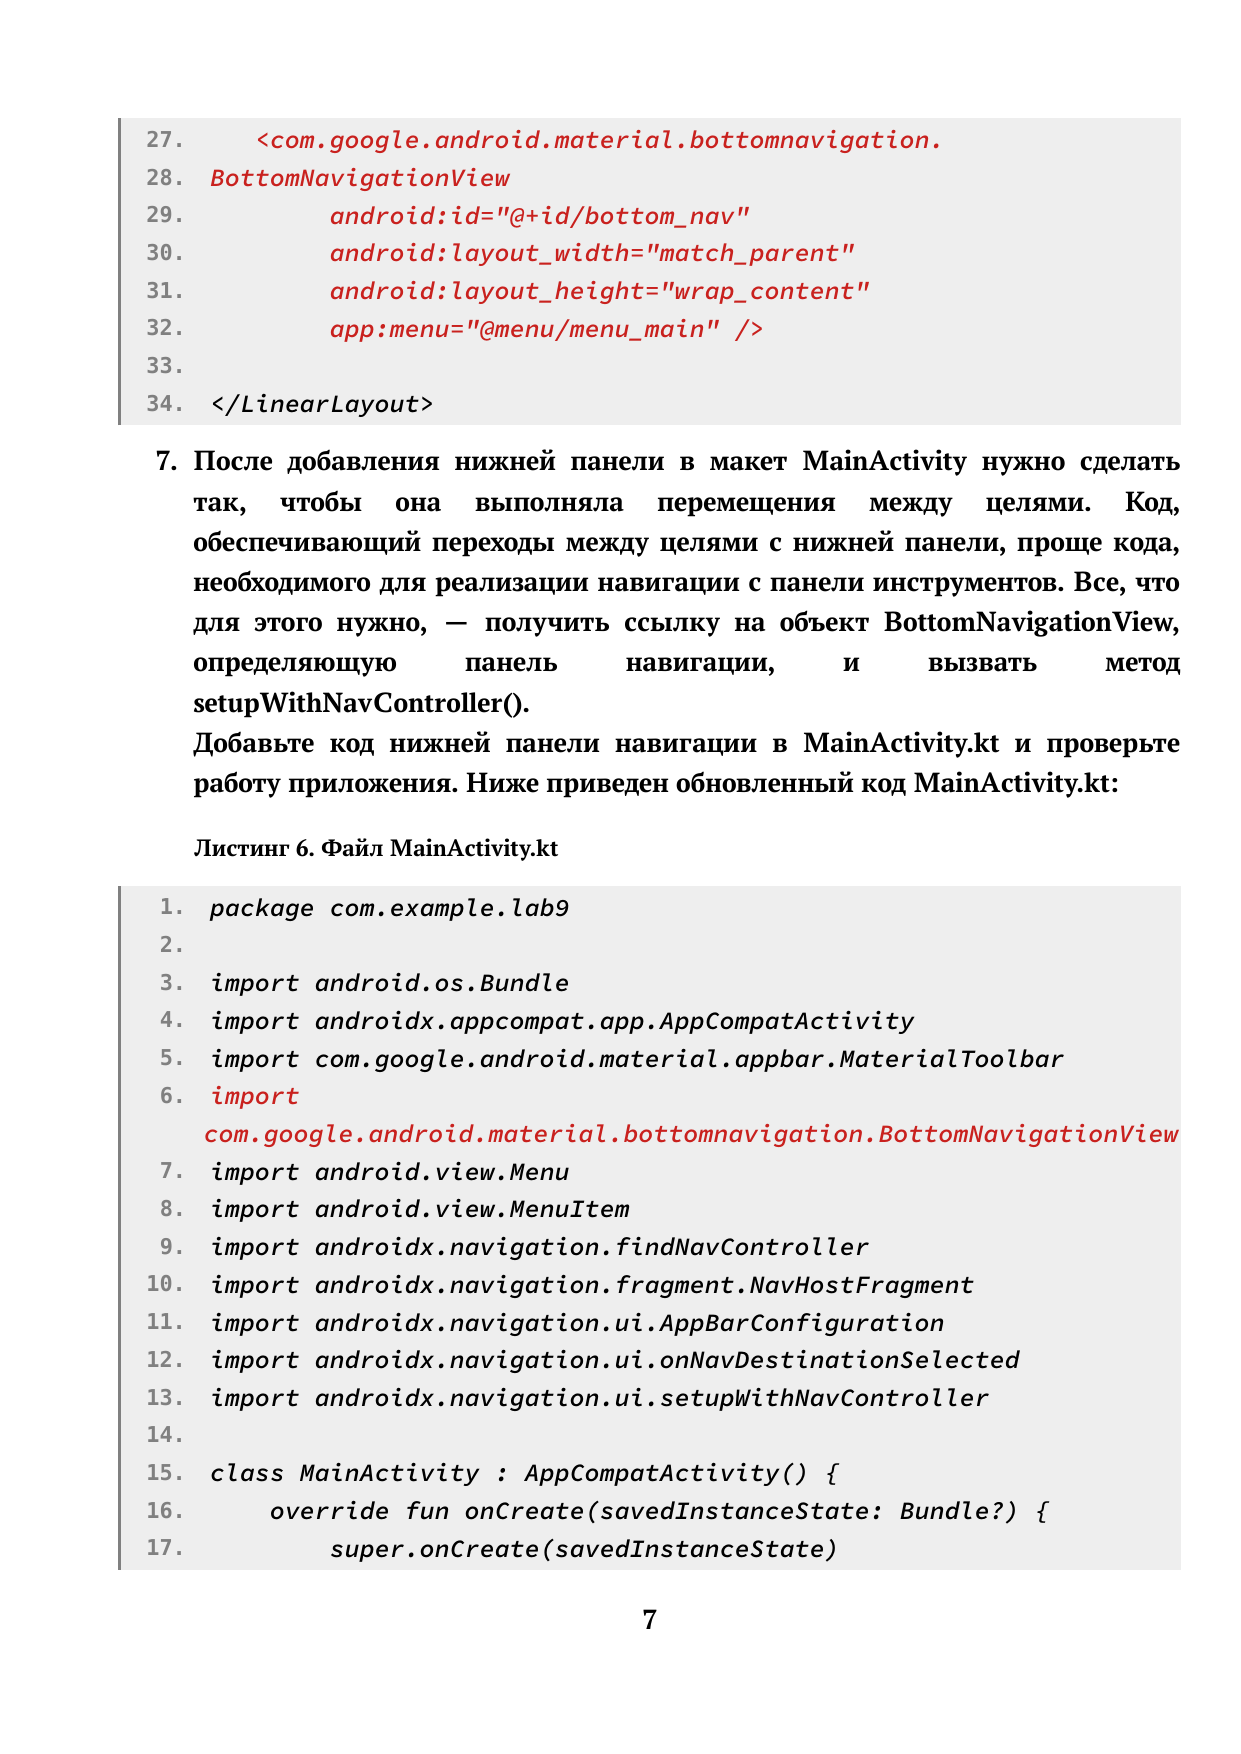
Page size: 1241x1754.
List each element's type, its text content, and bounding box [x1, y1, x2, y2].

list После добавления нижней панели в макет MainActivity нужно сделать так, чтобы она выполняла перемещения между целями. Код, обеспечивающий переходы между целями с нижней панели, проще кода, необходимого для реализации навигации с панели инструментов. Все, что для этого нужно, — получить ссылку на объект BottomNavigationView, определяющую панель навигации, и вызвать метод setupWithNavController(). [156, 443, 1181, 718]
list <com.google.android.material.bottomnavigation. [121, 118, 1181, 156]
list super.onCreate(savedInstanceState) [121, 1527, 1181, 1570]
list BottomNavigationView [121, 156, 1181, 193]
list import android.view.MenuItem [121, 1187, 1181, 1225]
list import androidx.navigation.ui.AppBarConfiguration [121, 1300, 1181, 1338]
list Листинг 6. Файл MainActivity.kt [156, 833, 1181, 861]
list import android.view.Menu [121, 1149, 1181, 1187]
list import androidx.navigation.ui.setupWithNavController [121, 1376, 1181, 1413]
list import androidx.navigation.findNavController [121, 1225, 1181, 1262]
list app:menu="@menu/menu_main" /> [121, 307, 1181, 344]
list import androidx.navigation.ui.onNavDestinationSelected [121, 1338, 1181, 1376]
list </LinearLayout> [121, 382, 1181, 425]
list override fun onCreate(savedInstanceState: Bundle?) { [121, 1489, 1181, 1526]
list android:layout_width="match_parent" [121, 231, 1181, 269]
list Добавьте код нижней панели навигации в MainActivity.kt и проверьте работу приложения. Ниже приведен обновленный код MainActivity.kt: [156, 725, 1181, 799]
list class MainActivity : AppCompatActivity() { [121, 1451, 1181, 1489]
list import com.google.android.material.bottomnavigation.BottomNavigationView [121, 1074, 1181, 1149]
list android:id="@+id/bottom_nav" [121, 193, 1181, 231]
list import android.os.Bundle [121, 961, 1181, 998]
list import androidx.navigation.fragment.NavHostFragment [121, 1263, 1181, 1300]
list android:layout_height="wrap_content" [121, 269, 1181, 306]
list package com.example.lab9 [121, 886, 1181, 923]
list import com.google.android.material.appbar.MaterialToolbar [121, 1036, 1181, 1074]
list import androidx.appcompat.app.AppCompatActivity [121, 999, 1181, 1036]
